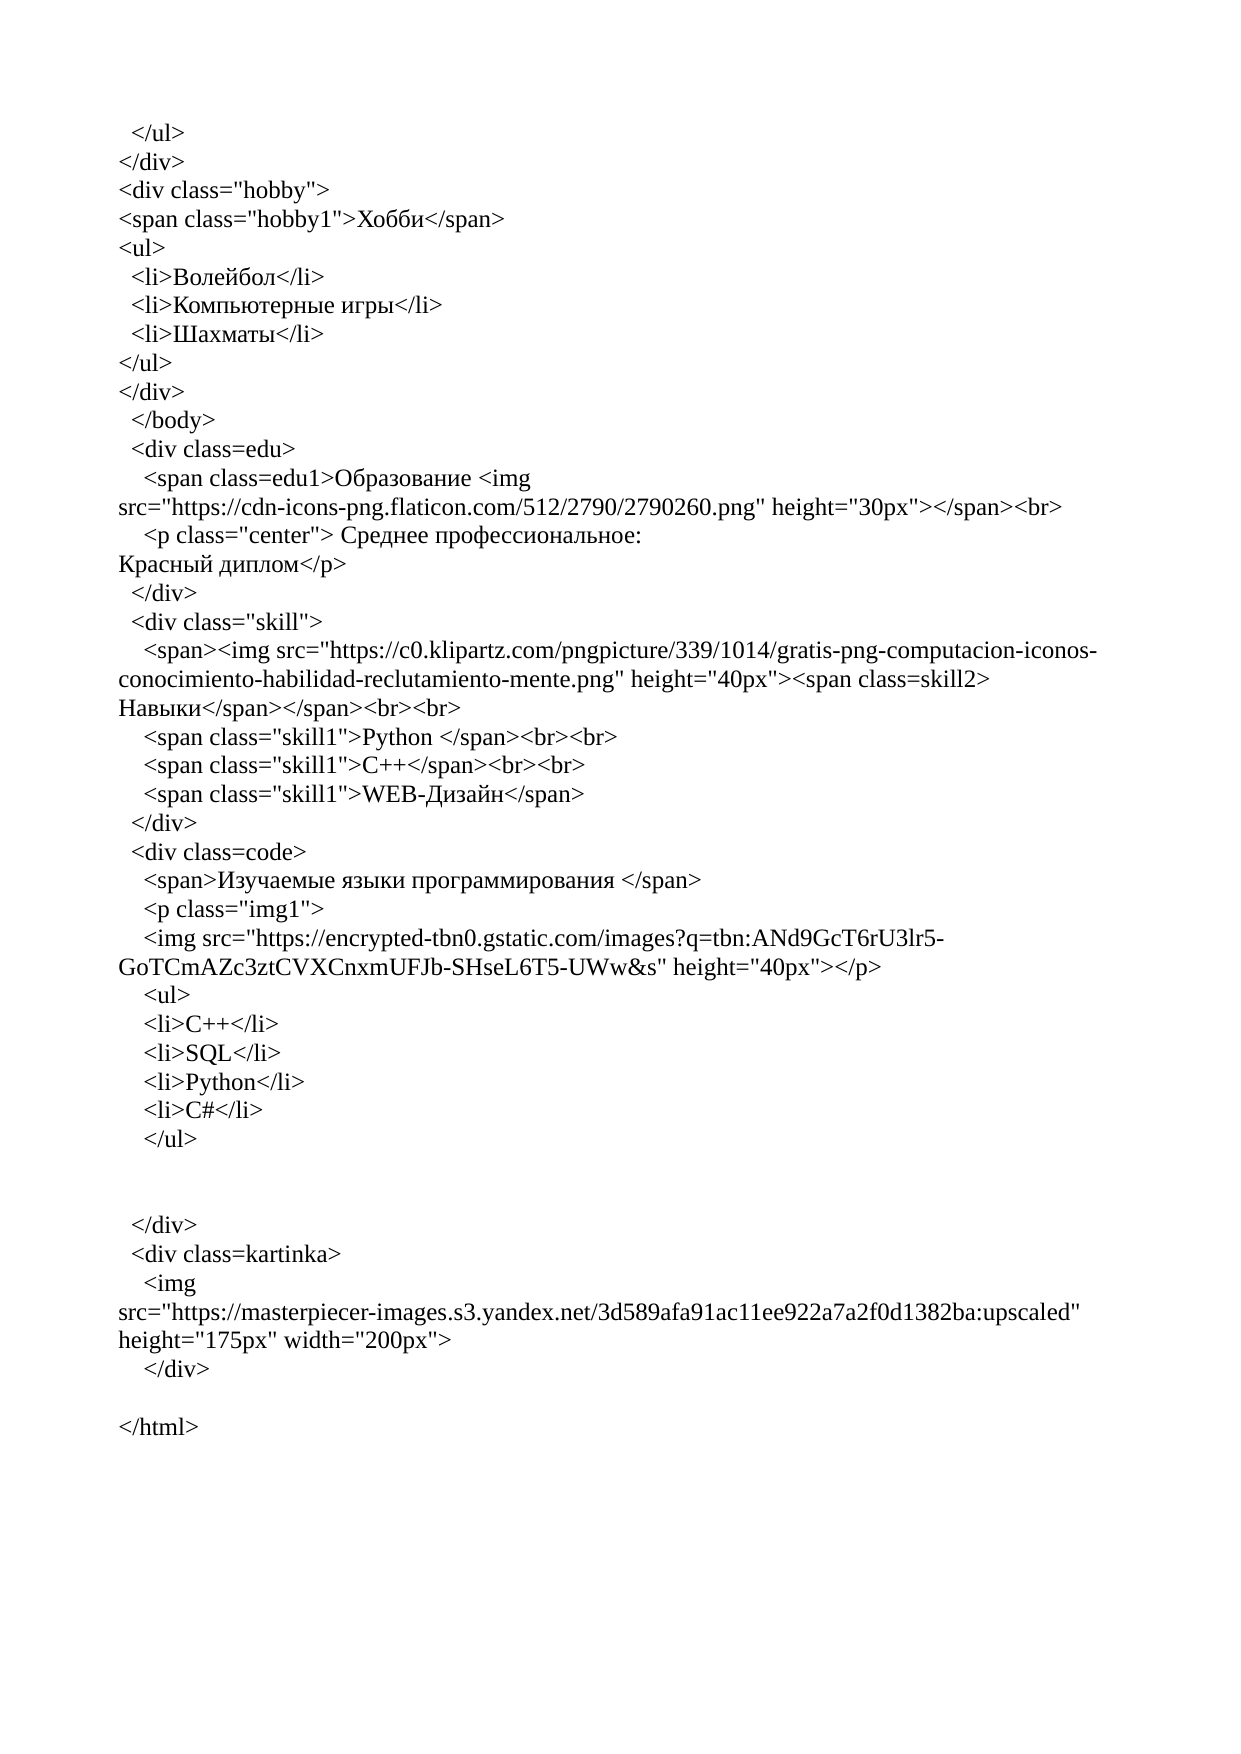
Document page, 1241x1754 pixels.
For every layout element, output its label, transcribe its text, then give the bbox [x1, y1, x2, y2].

text </div> [118, 578, 1122, 607]
text </div> [118, 1211, 1122, 1239]
text <span class="skill1">Python </span><br><br> [118, 722, 1122, 751]
text <p class="center"> Среднее профессиональное: [118, 521, 1122, 549]
text </div> [118, 808, 1122, 837]
text <li>Компьютерные игры</li> [118, 291, 1122, 319]
text <span class="skill1">WEB-Дизайн</span> [118, 779, 1122, 808]
text <li>C++</li> [118, 1009, 1122, 1038]
text </div> [118, 377, 1122, 406]
text <span class="hobby1">Хобби</span> [118, 204, 1122, 233]
text </div> [118, 1354, 1122, 1383]
text <span class=edu1>Образование <img src="https://cdn-icons-png.flaticon.com/512/2790/2790260.png" height="30px"></span><br> [118, 463, 1122, 521]
text <img src="https://masterpiecer-images.s3.yandex.net/3d589afa91ac11ee922a7a2f0d1382ba:upscaled" height="175px" width="200px"> [118, 1268, 1122, 1354]
text <div class=kartinka> [118, 1239, 1122, 1268]
text </ul> [118, 118, 1122, 147]
text <span>Изучаемые языки программирования </span> [118, 866, 1122, 894]
text <ul> [118, 981, 1122, 1009]
text <div class=code> [118, 837, 1122, 866]
text <li>SQL</li> [118, 1038, 1122, 1067]
text Красный диплом</p> [118, 549, 1122, 578]
text <div class="hobby"> [118, 176, 1122, 204]
text <span><img src="https://c0.klipartz.com/pngpicture/339/1014/gratis-png-computacion-iconos-conocimiento-habilidad-reclutamiento-mente.png" height="40px"><span class=skill2> Навыки</span></span><br><br> [118, 636, 1122, 722]
text <ul> [118, 233, 1122, 262]
text <li>Волейбол</li> [118, 262, 1122, 291]
text <img src="https://encrypted-tbn0.gstatic.com/images?q=tbn:ANd9GcT6rU3lr5-GoTCmAZc3ztCVXCnxmUFJb-SHseL6T5-UWw&s" height="40px"></p> [118, 923, 1122, 981]
text <div class=edu> [118, 434, 1122, 463]
text </ul> [118, 348, 1122, 377]
text </body> [118, 406, 1122, 434]
text <span class="skill1">C++</span><br><br> [118, 751, 1122, 779]
text <li>C#</li> [118, 1096, 1122, 1124]
text <div class="skill"> [118, 607, 1122, 636]
text <p class="img1"> [118, 894, 1122, 923]
text <li>Python</li> [118, 1067, 1122, 1096]
text </html> [118, 1412, 1122, 1441]
text <li>Шахматы</li> [118, 319, 1122, 348]
text </ul> [118, 1124, 1122, 1153]
text </div> [118, 147, 1122, 176]
